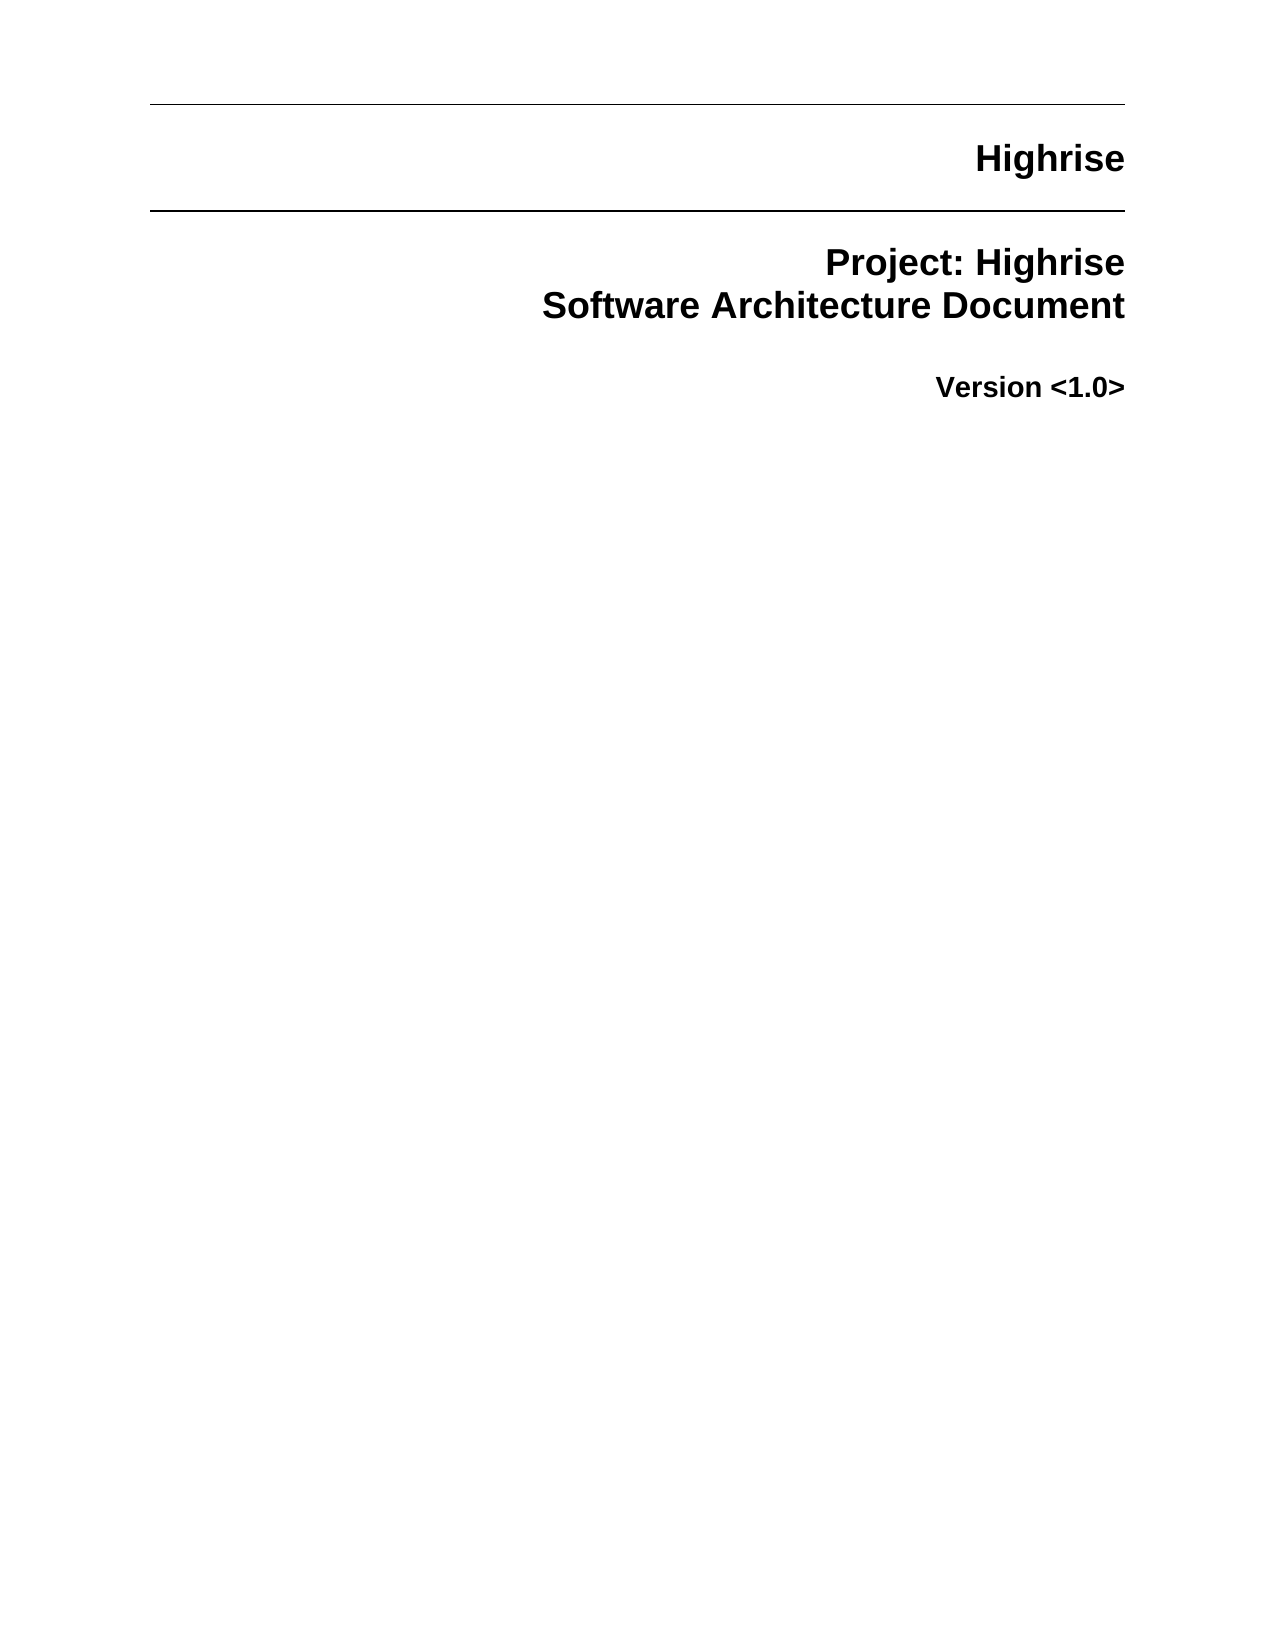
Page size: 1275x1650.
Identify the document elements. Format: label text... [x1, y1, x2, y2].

subtitle Version <1.0> [150, 370, 1125, 403]
subtitle Software Architecture Document [150, 283, 1125, 327]
subtitle Project: Highrise [150, 240, 1125, 283]
